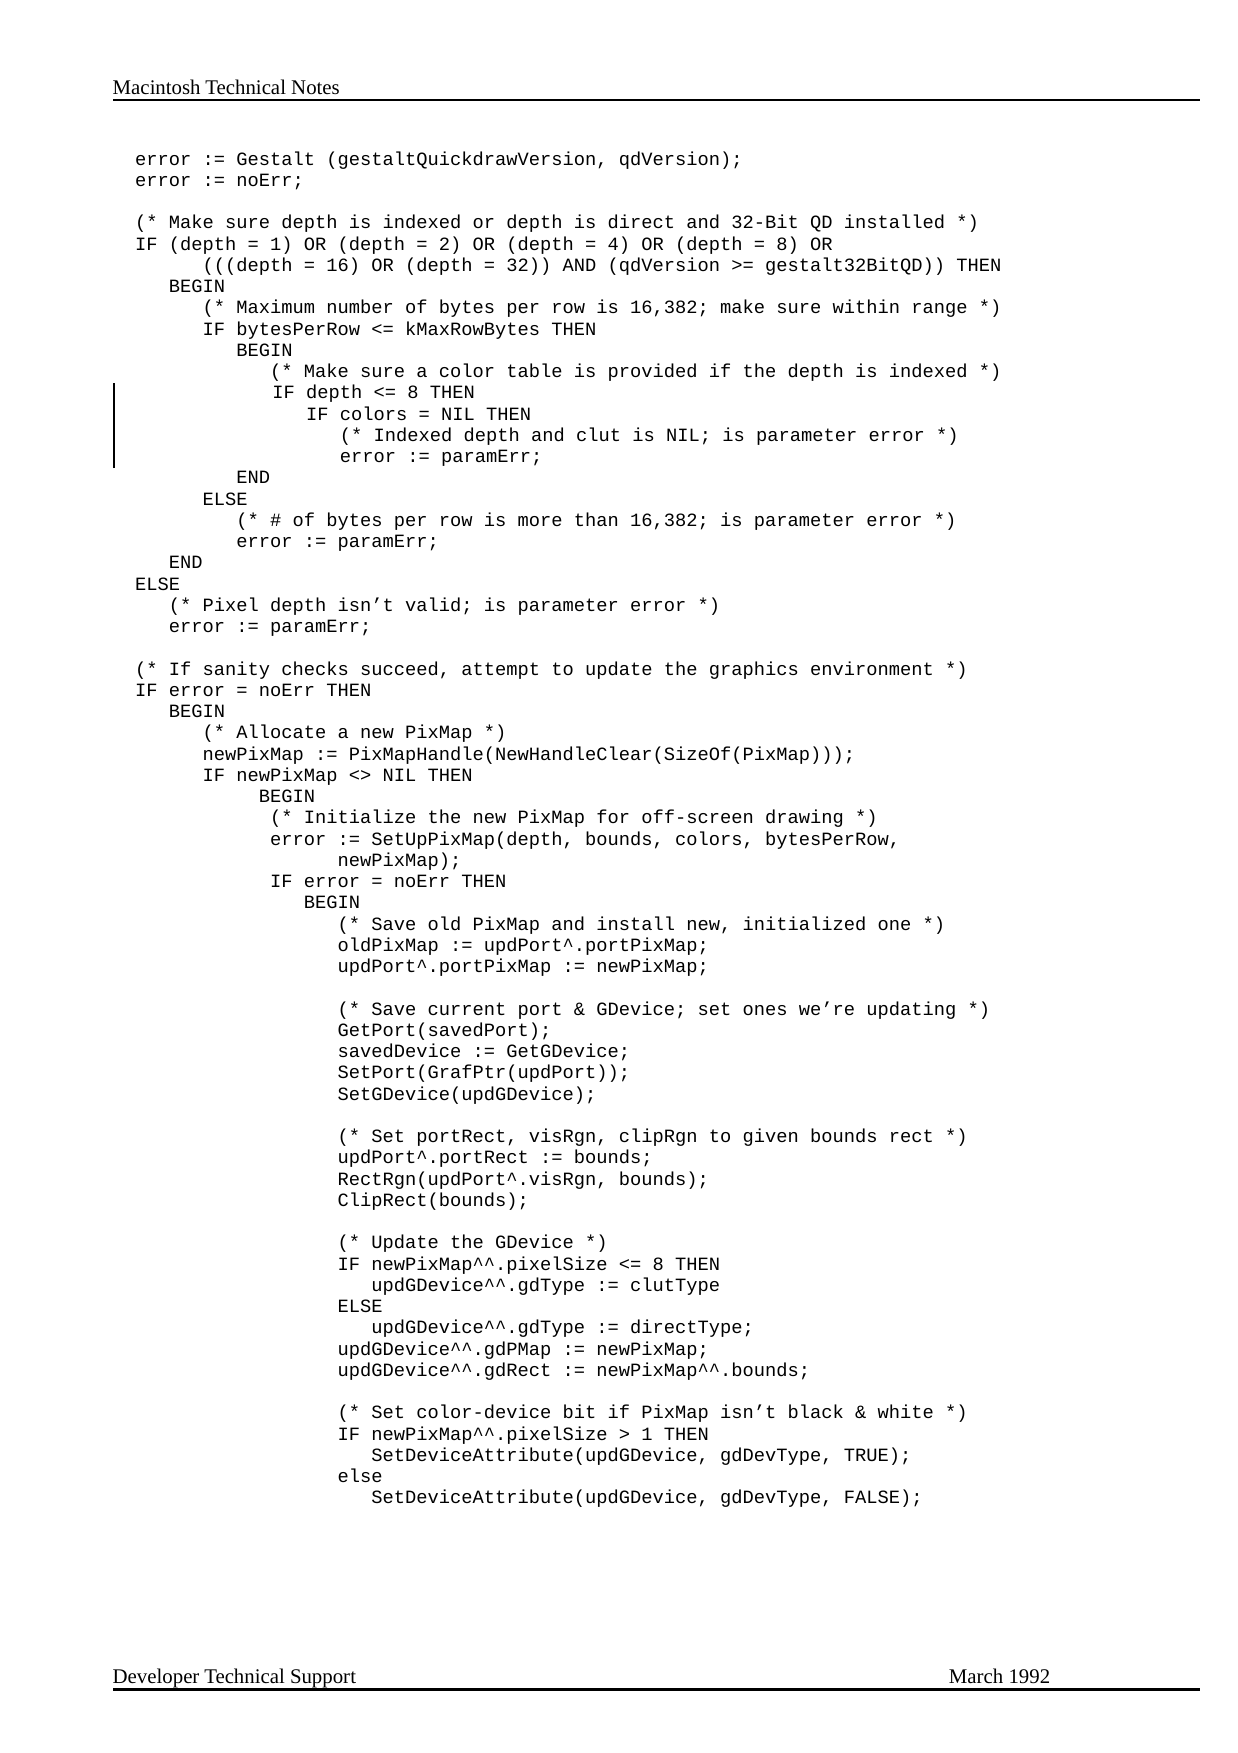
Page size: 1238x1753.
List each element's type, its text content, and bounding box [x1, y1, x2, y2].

text updGDevice^^.gdType := directType; [112, 1318, 1200, 1339]
text (* Initialize the new PixMap for off-screen drawing *) [112, 808, 1200, 829]
text IF colors = NIL THEN [115, 404, 1200, 426]
text ClipRect(bounds); [112, 1191, 1200, 1212]
text (* Save current port & GDevice; set ones we’re updating *) [112, 999, 1200, 1021]
text END [112, 553, 1200, 574]
text (* Indexed depth and clut is NIL; is parameter error *) [115, 426, 1200, 447]
text BEGIN [112, 277, 1200, 298]
text error := paramErr; [112, 617, 1200, 638]
text IF error = noErr THEN [112, 872, 1200, 893]
text oldPixMap := updPort^.portPixMap; [112, 936, 1200, 957]
text error := Gestalt (gestaltQuickdrawVersion, qdVersion); [112, 149, 1200, 171]
text END [112, 468, 1200, 489]
text error := paramErr; [115, 447, 1200, 468]
text (* Pixel depth isn’t valid; is parameter error *) [112, 596, 1200, 617]
text updPort^.portRect := bounds; [112, 1148, 1200, 1169]
text (* Update the GDevice *) [112, 1233, 1200, 1254]
text updPort^.portPixMap := newPixMap; [112, 957, 1200, 978]
text updGDevice^^.gdType := clutType [112, 1276, 1200, 1297]
text (((depth = 16) OR (depth = 32)) AND (qdVersion >= gestalt32BitQD)) THEN [112, 256, 1200, 277]
text else [112, 1467, 1200, 1488]
text BEGIN [112, 893, 1200, 914]
text (* # of bytes per row is more than 16,382; is parameter error *) [112, 511, 1200, 532]
text IF (depth = 1) OR (depth = 2) OR (depth = 4) OR (depth = 8) OR [112, 234, 1200, 256]
text savedDevice := GetGDevice; [112, 1042, 1200, 1063]
text BEGIN [112, 787, 1200, 808]
text BEGIN [112, 341, 1200, 362]
text IF newPixMap <> NIL THEN [112, 766, 1200, 787]
text (* If sanity checks succeed, attempt to update the graphics environment *) [112, 659, 1200, 681]
text (* Make sure depth is indexed or depth is direct and 32-Bit QD installed *) [112, 213, 1200, 234]
text SetDeviceAttribute(updGDevice, gdDevType, TRUE); [112, 1446, 1200, 1467]
text IF error = noErr THEN [112, 681, 1200, 702]
text IF newPixMap^^.pixelSize <= 8 THEN [112, 1254, 1200, 1276]
text IF bytesPerRow <= kMaxRowBytes THEN [112, 319, 1200, 341]
text GetPort(savedPort); [112, 1021, 1200, 1042]
text (* Allocate a new PixMap *) [112, 723, 1200, 744]
text SetDeviceAttribute(updGDevice, gdDevType, FALSE); [112, 1488, 1200, 1509]
text (* Set color-device bit if PixMap isn’t black & white *) [112, 1403, 1200, 1424]
text error := noErr; [112, 171, 1200, 192]
text BEGIN [112, 702, 1200, 723]
text IF depth <= 8 THEN [115, 383, 1200, 404]
text ELSE [112, 489, 1200, 511]
text error := paramErr; [112, 532, 1200, 553]
text SetGDevice(updGDevice); [112, 1084, 1200, 1106]
text error := SetUpPixMap(depth, bounds, colors, bytesPerRow, [112, 829, 1200, 851]
text (* Save old PixMap and install new, initialized one *) [112, 914, 1200, 936]
text newPixMap := PixMapHandle(NewHandleClear(SizeOf(PixMap))); [112, 744, 1200, 766]
text RectRgn(updPort^.visRgn, bounds); [112, 1169, 1200, 1191]
text (* Maximum number of bytes per row is 16,382; make sure within range *) [112, 298, 1200, 319]
text (* Set portRect, visRgn, clipRgn to given bounds rect *) [112, 1127, 1200, 1148]
text ELSE [112, 574, 1200, 596]
text SetPort(GrafPtr(updPort)); [112, 1063, 1200, 1084]
text updGDevice^^.gdRect := newPixMap^^.bounds; [112, 1361, 1200, 1382]
text IF newPixMap^^.pixelSize > 1 THEN [112, 1424, 1200, 1446]
text updGDevice^^.gdPMap := newPixMap; [112, 1339, 1200, 1361]
text (* Make sure a color table is provided if the depth is indexed *) [112, 362, 1200, 383]
text ELSE [112, 1297, 1200, 1318]
text newPixMap); [112, 851, 1200, 872]
